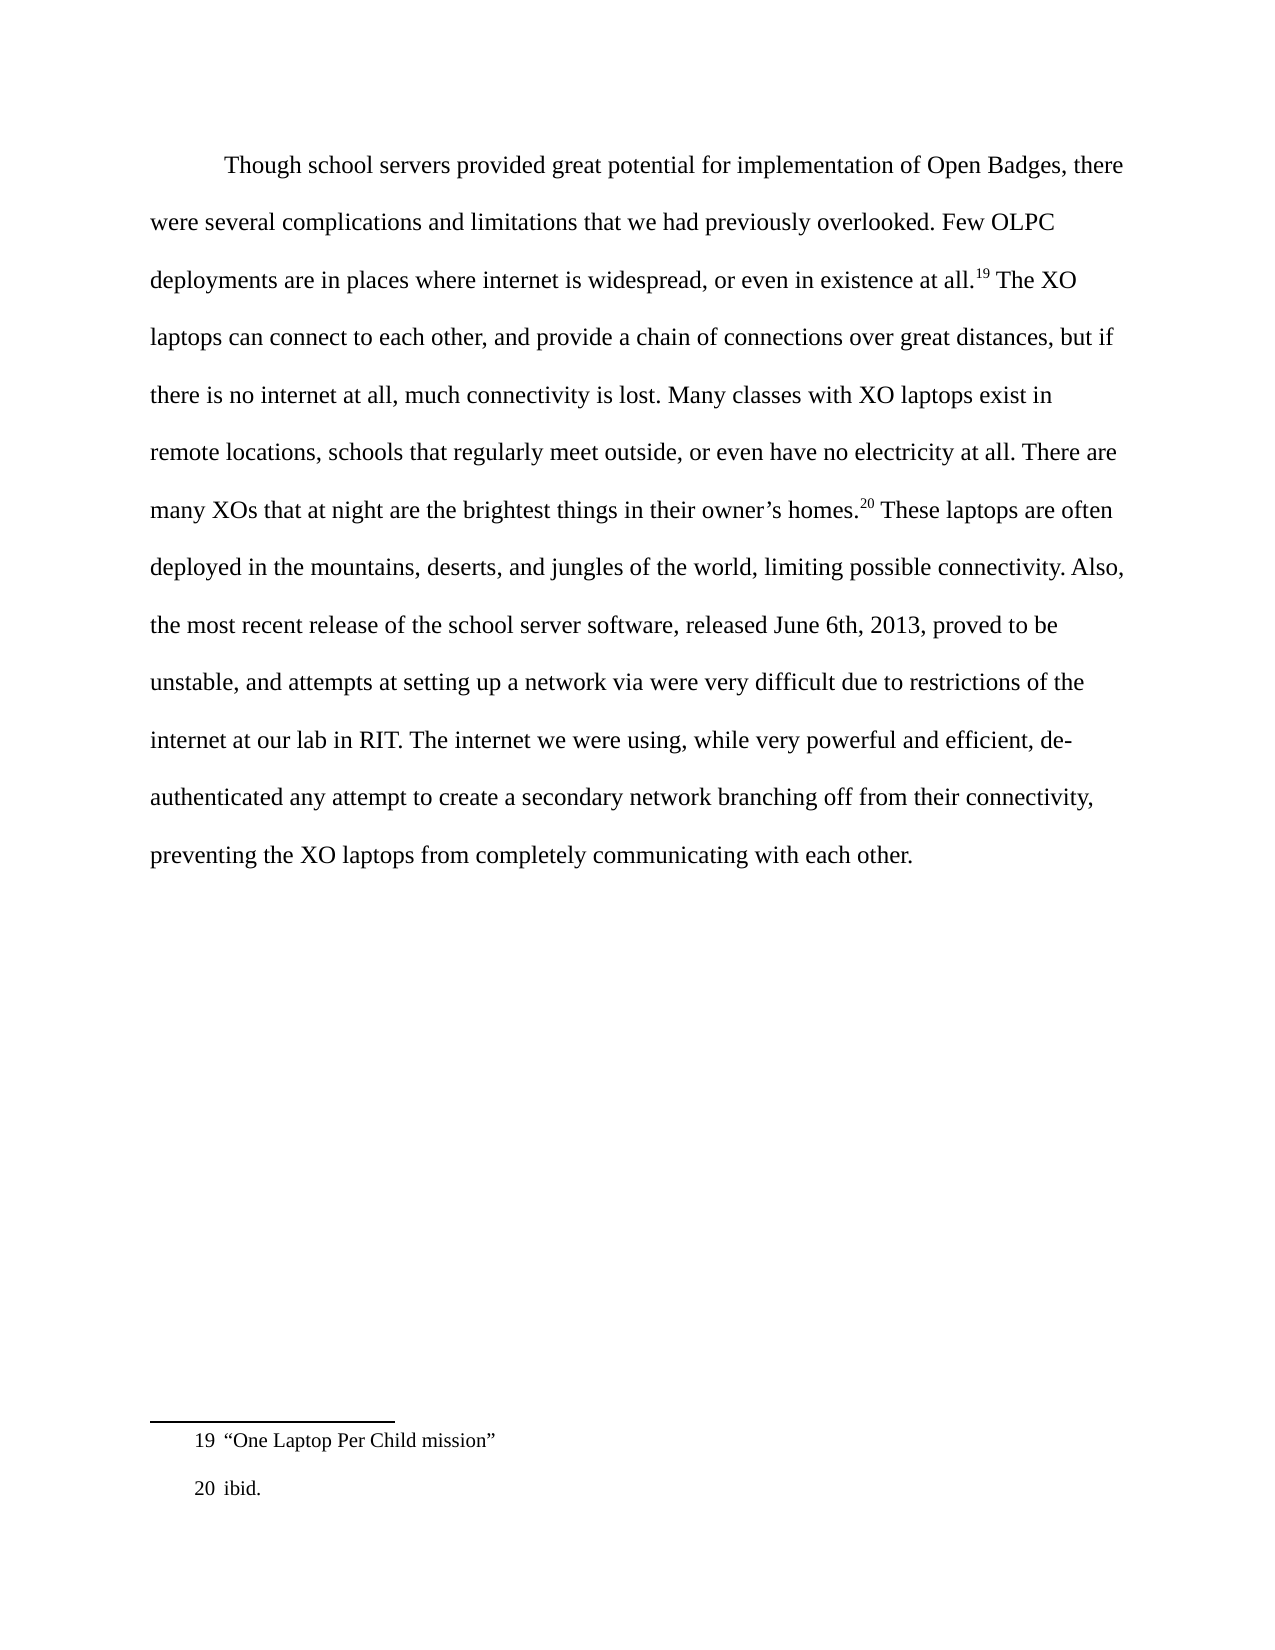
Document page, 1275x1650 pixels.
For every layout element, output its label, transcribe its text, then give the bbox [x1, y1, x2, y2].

list ibid. [194, 1476, 1125, 1500]
list “One Laptop Per Child mission” [194, 1428, 1125, 1452]
text Though school servers provided great potential for implementation of Open Badges, there were several complications and limitations that we had previously overlooked. Few OLPC deployments are in places where internet is widespread, or even in existence at all. The XO laptops can connect to each other, and provide a chain of connections over great distances, but if there is no internet at all, much connectivity is lost. Many classes with XO laptops exist in remote locations, schools that regularly meet outside, or even have no electricity at all. There are many XOs that at night are the brightest things in their owner’s homes. These laptops are often deployed in the mountains, deserts, and jungles of the world, limiting possible connectivity. Also, the most recent release of the school server software, released June 6th, 2013, proved to be unstable, and attempts at setting up a network via were very difficult due to restrictions of the internet at our lab in RIT. The internet we were using, while very powerful and efficient, de-authenticated any attempt to create a secondary network branching off from their connectivity, preventing the XO laptops from completely communicating with each other. [150, 150, 1125, 869]
